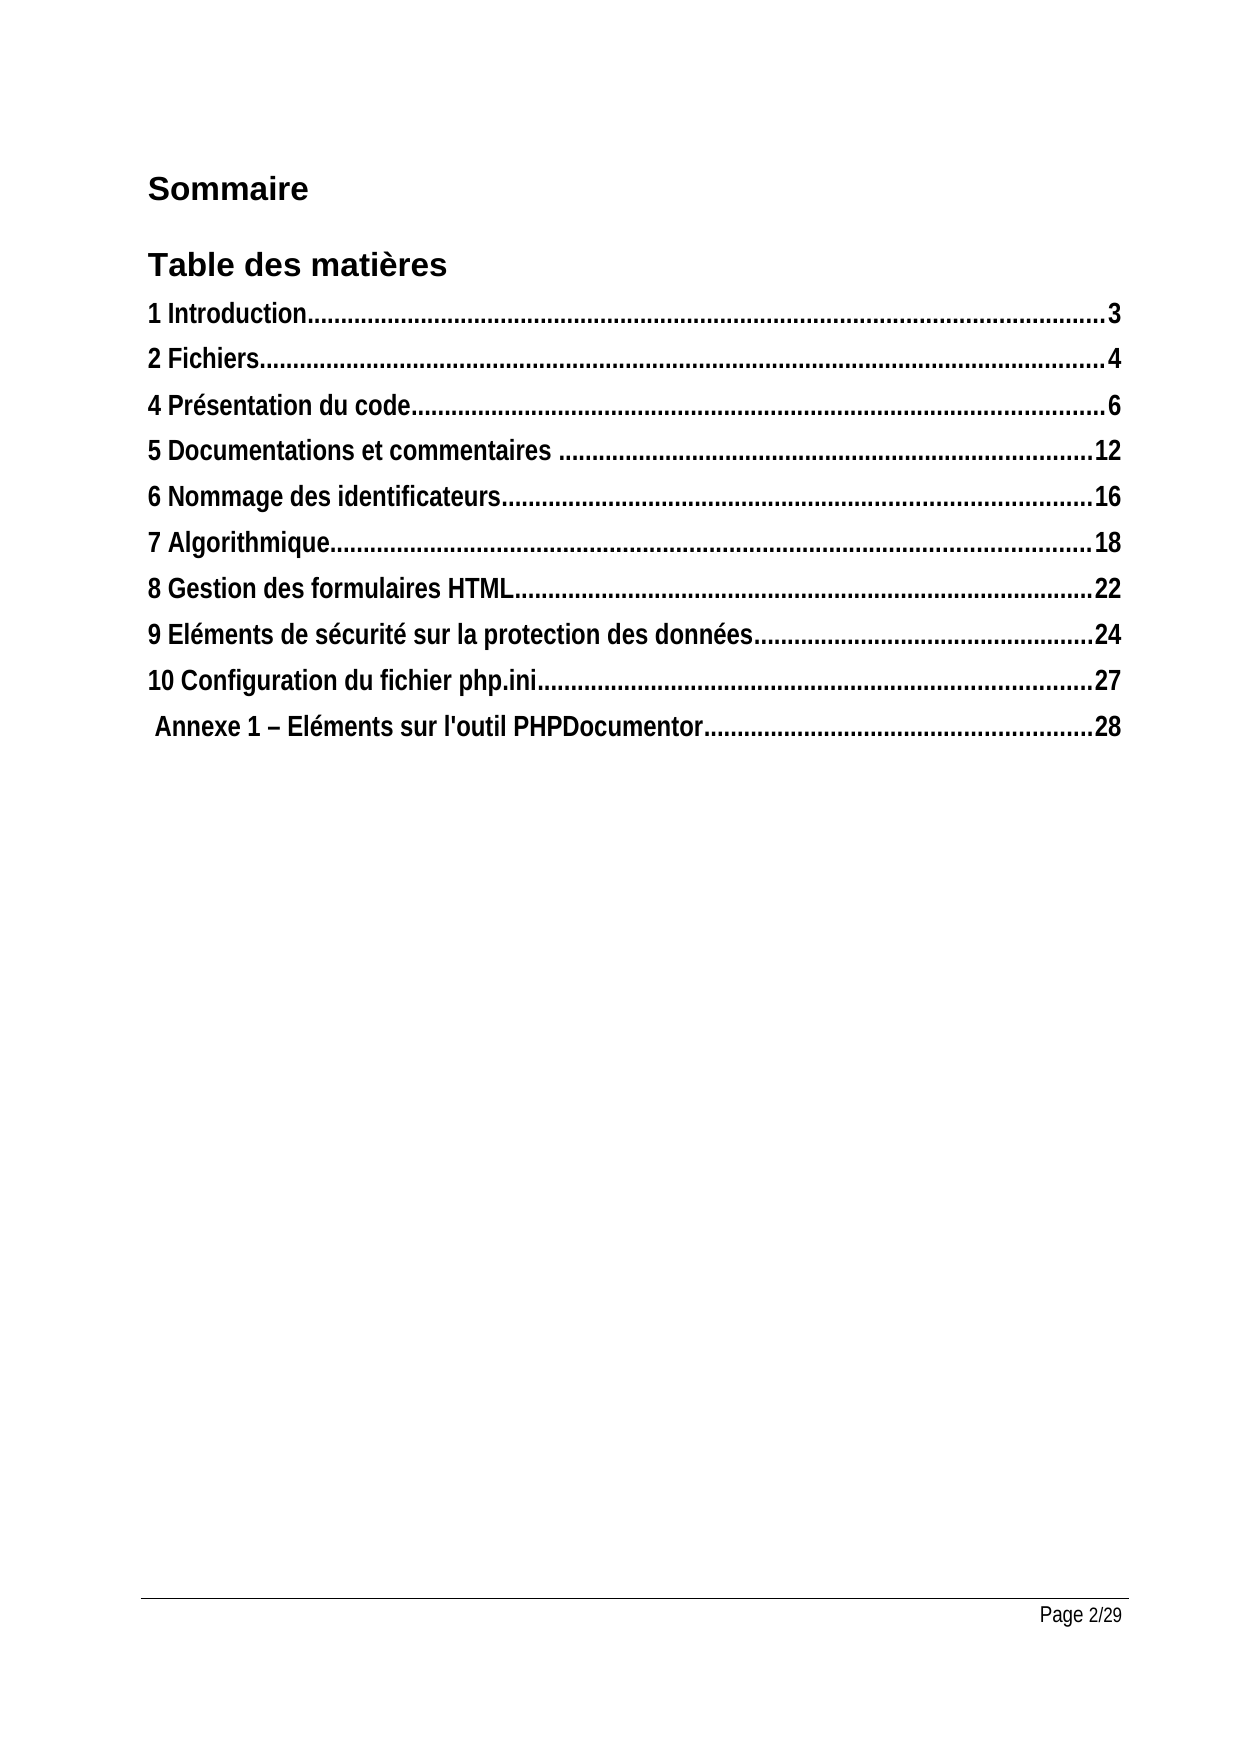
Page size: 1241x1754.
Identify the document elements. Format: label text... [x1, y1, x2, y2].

text 2 Fichiers 4 [148, 342, 1122, 375]
text 8 Gestion des formulaires HTML 22 [148, 571, 1122, 605]
text 10 Configuration du fichier php.ini 27 [148, 663, 1122, 697]
text 5 Documentations et commentaires 12 [148, 433, 1122, 467]
text 6 Nommage des identificateurs 16 [148, 479, 1122, 513]
text 7 Algorithmique 18 [148, 525, 1122, 559]
text 1 Introduction 3 [148, 296, 1122, 329]
text Annexe 1 – Eléments sur l'outil PHPDocumentor 28 [148, 709, 1122, 743]
subtitle Table des matières [148, 245, 1122, 283]
text 9 Eléments de sécurité sur la protection des données 24 [148, 617, 1122, 651]
text 4 Présentation du code 6 [148, 388, 1122, 421]
subtitle Sommaire [148, 169, 1122, 207]
